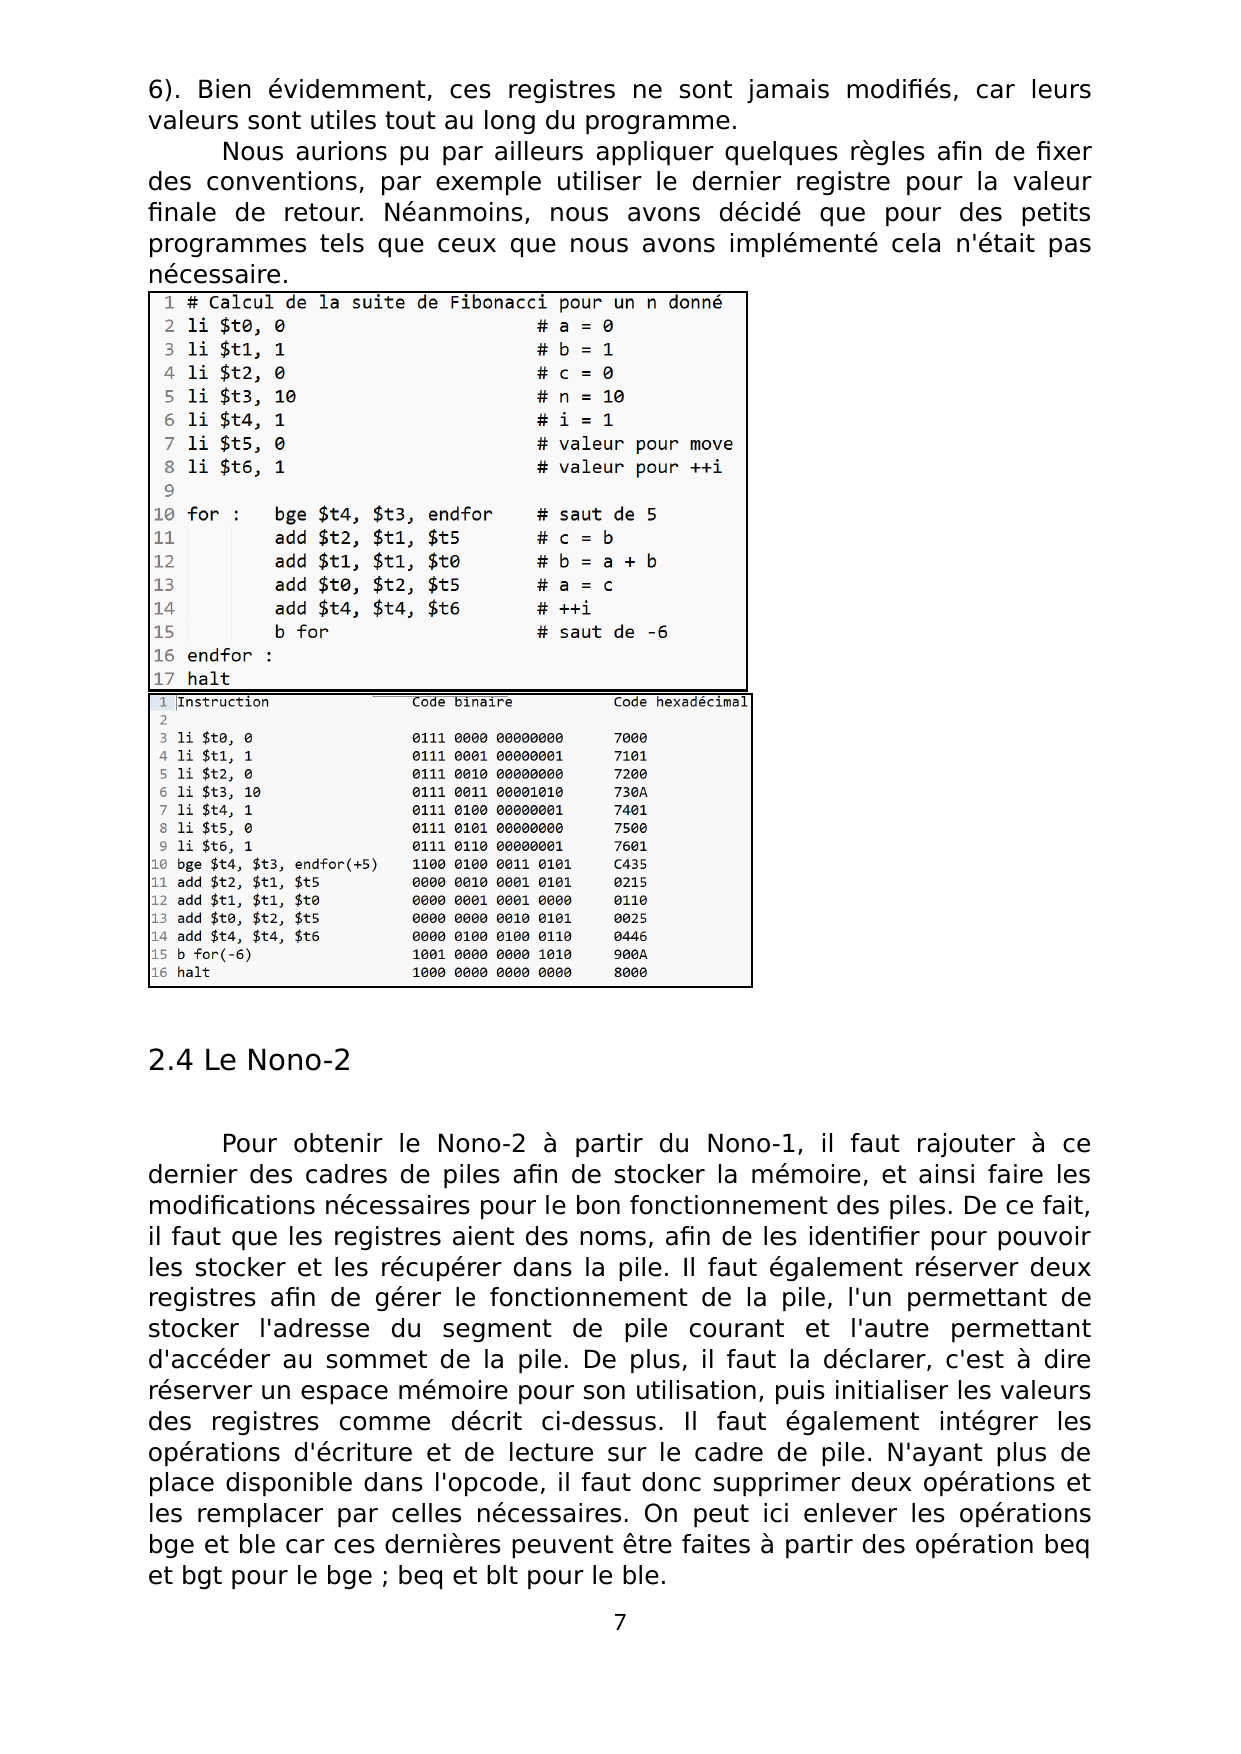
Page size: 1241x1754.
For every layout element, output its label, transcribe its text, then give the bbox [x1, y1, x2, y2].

text Nous aurions pu par ailleurs appliquer quelques règles afin de fixer des conventions, par exemple utiliser le dernier registre pour la valeur finale de retour. Néanmoins, nous avons décidé que pour des petits programmes tels que ceux que nous avons implémenté cela n'était pas nécessaire. [148, 137, 1093, 289]
text Pour obtenir le Nono-2 à partir du Nono-1, il faut rajouter à ce dernier des cadres de piles afin de stocker la mémoire, et ainsi faire les modifications nécessaires pour le bon fonctionnement des piles. De ce fait, il faut que les registres aient des noms, afin de les identifier pour pouvoir les stocker et les récupérer dans la pile. Il faut également réserver deux registres afin de gérer le fonctionnement de la pile, l'un permettant de stocker l'adresse du segment de pile courant et l'autre permettant d'accéder au sommet de la pile. De plus, il faut la déclarer, c'est à dire réserver un espace mémoire pour son utilisation, puis initialiser les valeurs des registres comme décrit ci-dessus. Il faut également intégrer les opérations d'écriture et de lecture sur le cadre de pile. N'ayant plus de place disponible dans l'opcode, il faut donc supprimer deux opérations et les remplacer par celles nécessaires. On peut ici enlever les opérations bge et ble car ces dernières peuvent être faites à partir des opération beq et bgt pour le bge ; beq et blt pour le ble. [148, 1129, 1093, 1590]
subtitle 2.4 Le Nono-2 [148, 1043, 1093, 1077]
text 6). Bien évidemment, ces registres ne sont jamais modifiés, car leurs valeurs sont utiles tout au long du programme. [148, 75, 1093, 135]
picture [150, 293, 470, 689]
picture [150, 695, 751, 986]
